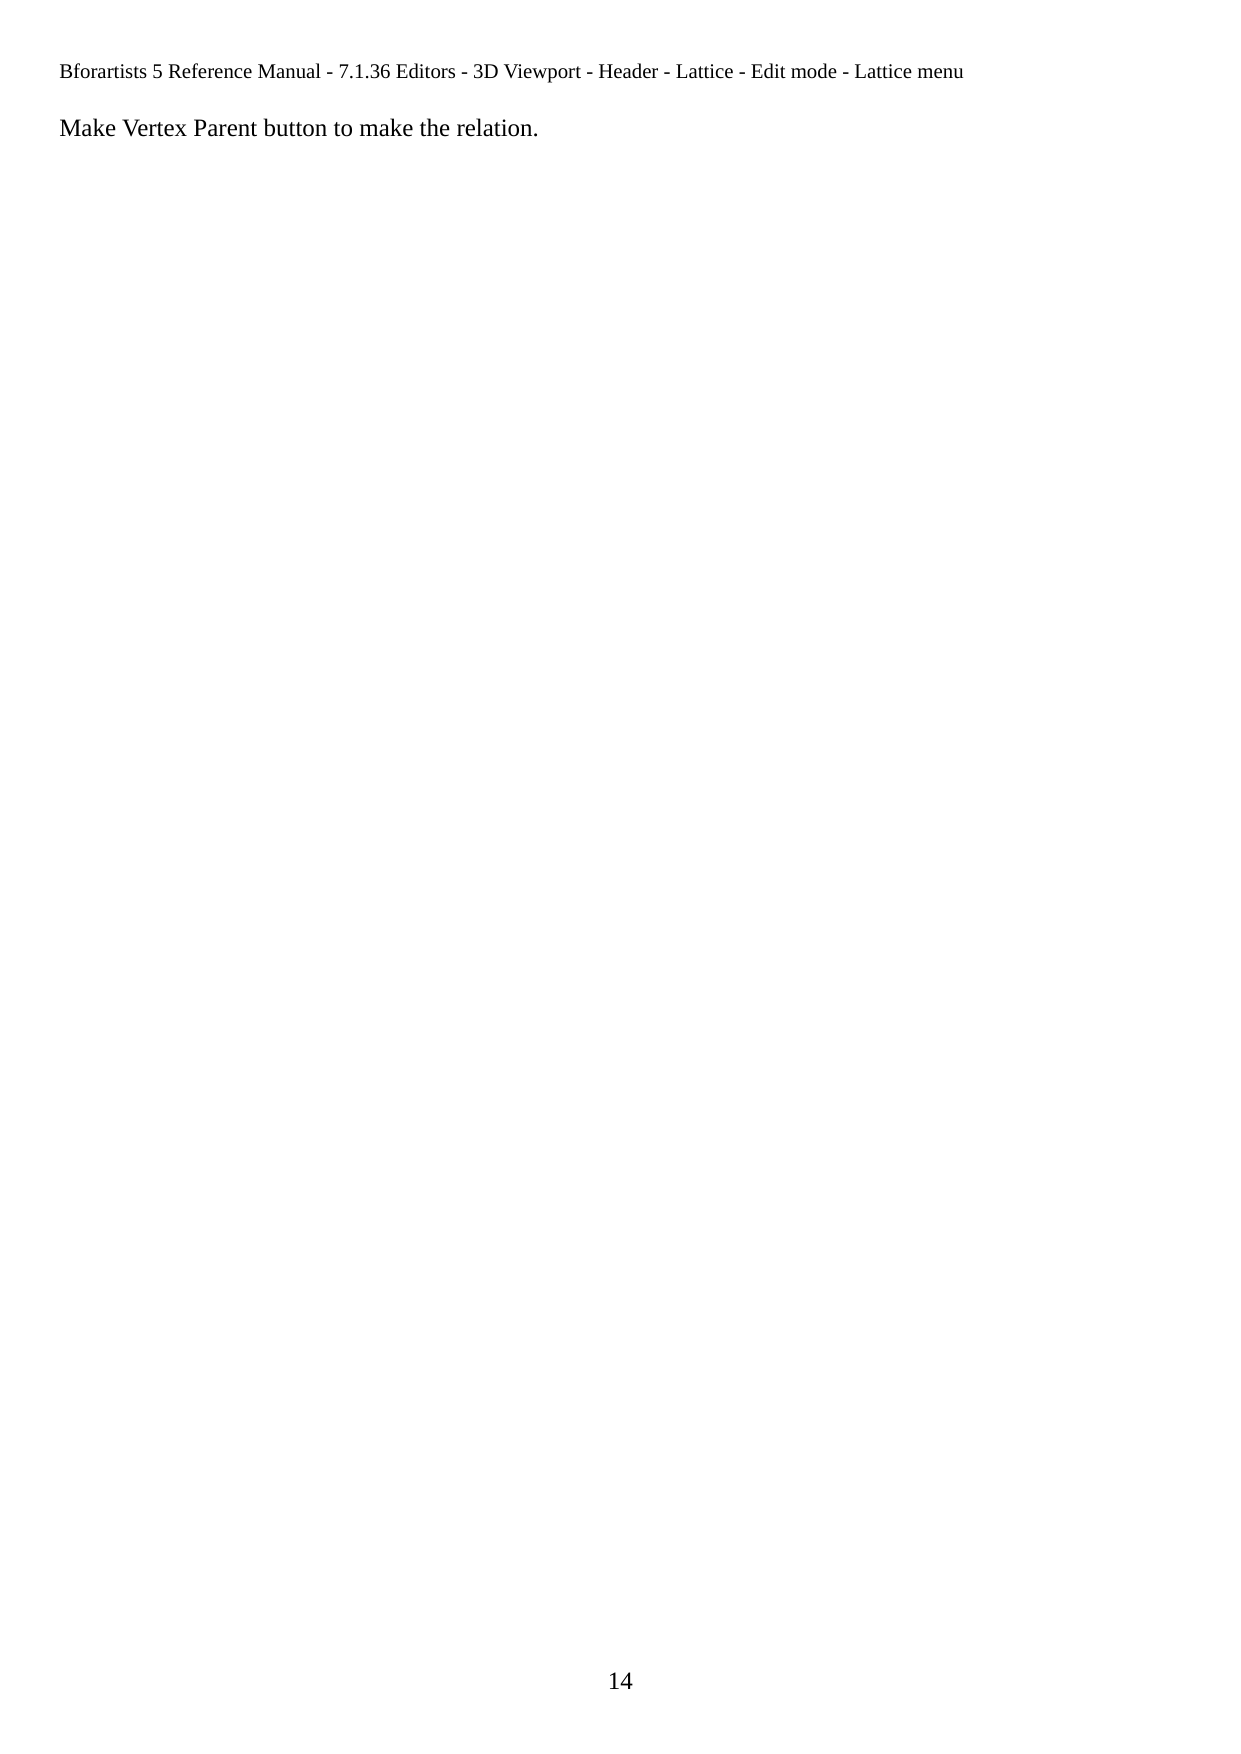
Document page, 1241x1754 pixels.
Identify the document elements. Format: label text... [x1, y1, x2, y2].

text Make Vertex Parent button to make the relation. [59, 113, 1181, 141]
